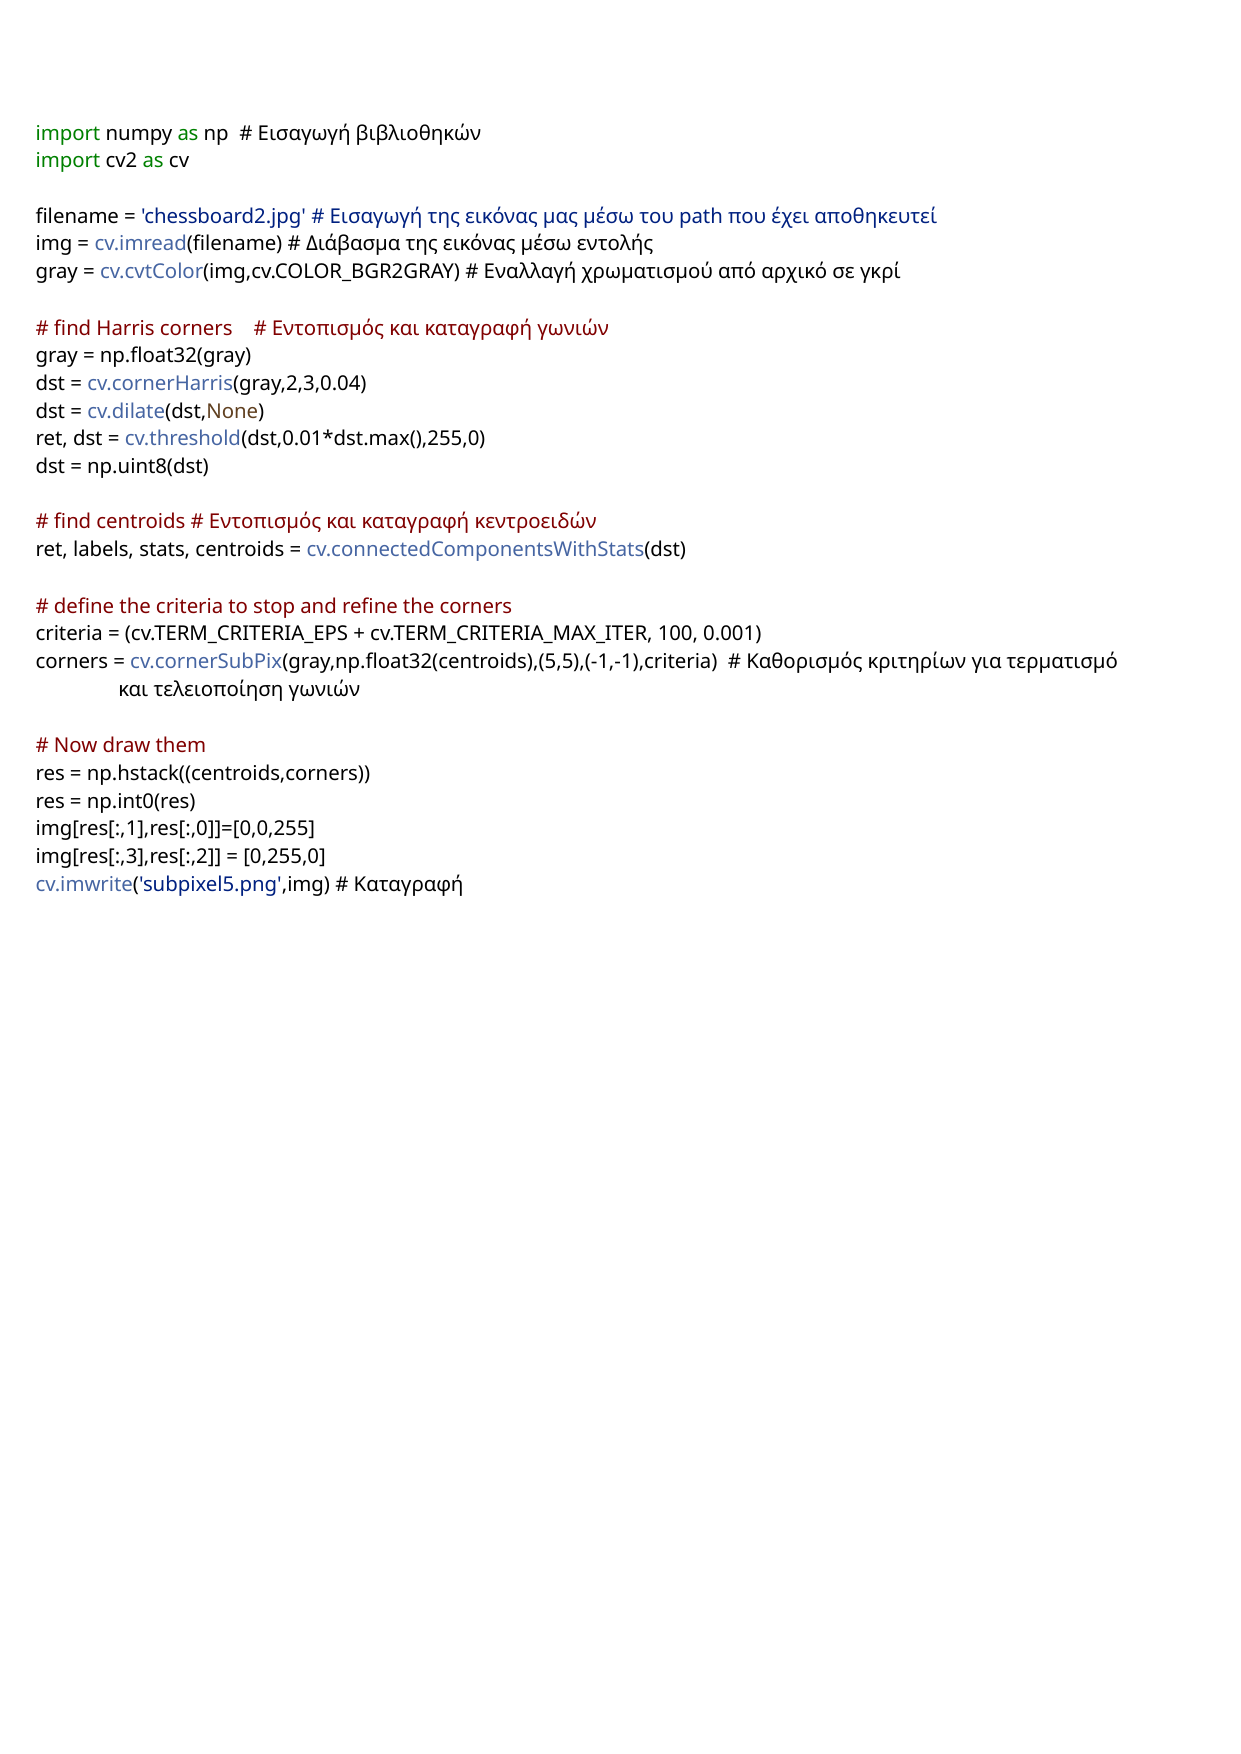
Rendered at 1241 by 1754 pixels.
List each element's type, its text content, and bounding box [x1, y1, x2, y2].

text gray = cv.cvtColor(img,cv.COLOR_BGR2GRAY) # Εναλλαγή χρωματισμού από αρχικό σε γκρί [35, 257, 1122, 284]
text img[res[:,3],res[:,2]] = [0,255,0] [35, 842, 1122, 869]
text dst = cv.cornerHarris(gray,2,3,0.04) [35, 368, 1122, 396]
text ret, labels, stats, centroids = cv.connectedComponentsWithStats(dst) [35, 535, 1122, 562]
text res = np.int0(res) [35, 786, 1122, 814]
text ret, dst = cv.threshold(dst,0.01*dst.max(),255,0) [35, 424, 1122, 452]
text corners = cv.cornerSubPix(gray,np.float32(centroids),(5,5),(-1,-1),criteria) # Καθορισμός κριτηρίων για τερματισμό και τελειοποίηση γωνιών [35, 647, 1122, 702]
text res = np.hstack((centroids,corners)) [35, 758, 1122, 786]
text import cv2 as cv [35, 146, 1122, 173]
text # Now draw them [35, 731, 1122, 758]
text # define the criteria to stop and refine the corners [35, 591, 1122, 619]
text import numpy as np # Εισαγωγή βιβλιοθηκών [35, 118, 1122, 146]
text dst = np.uint8(dst) [35, 452, 1122, 479]
text dst = cv.dilate(dst,None) [35, 396, 1122, 424]
text # find Harris corners # Εντοπισμός και καταγραφή γωνιών [35, 313, 1122, 341]
text img = cv.imread(filename) # Διάβασμα της εικόνας μέσω εντολής [35, 229, 1122, 257]
text # find centroids # Εντοπισμός και καταγραφή κεντροειδών [35, 507, 1122, 535]
text filename = 'chessboard2.jpg' # Εισαγωγή της εικόνας μας μέσω του path που έχει αποθηκευτεί [35, 201, 1122, 229]
text cv.imwrite('subpixel5.png',img) # Καταγραφή [35, 869, 1122, 897]
text gray = np.float32(gray) [35, 341, 1122, 368]
text img[res[:,1],res[:,0]]=[0,0,255] [35, 814, 1122, 842]
text criteria = (cv.TERM_CRITERIA_EPS + cv.TERM_CRITERIA_MAX_ITER, 100, 0.001) [35, 619, 1122, 647]
